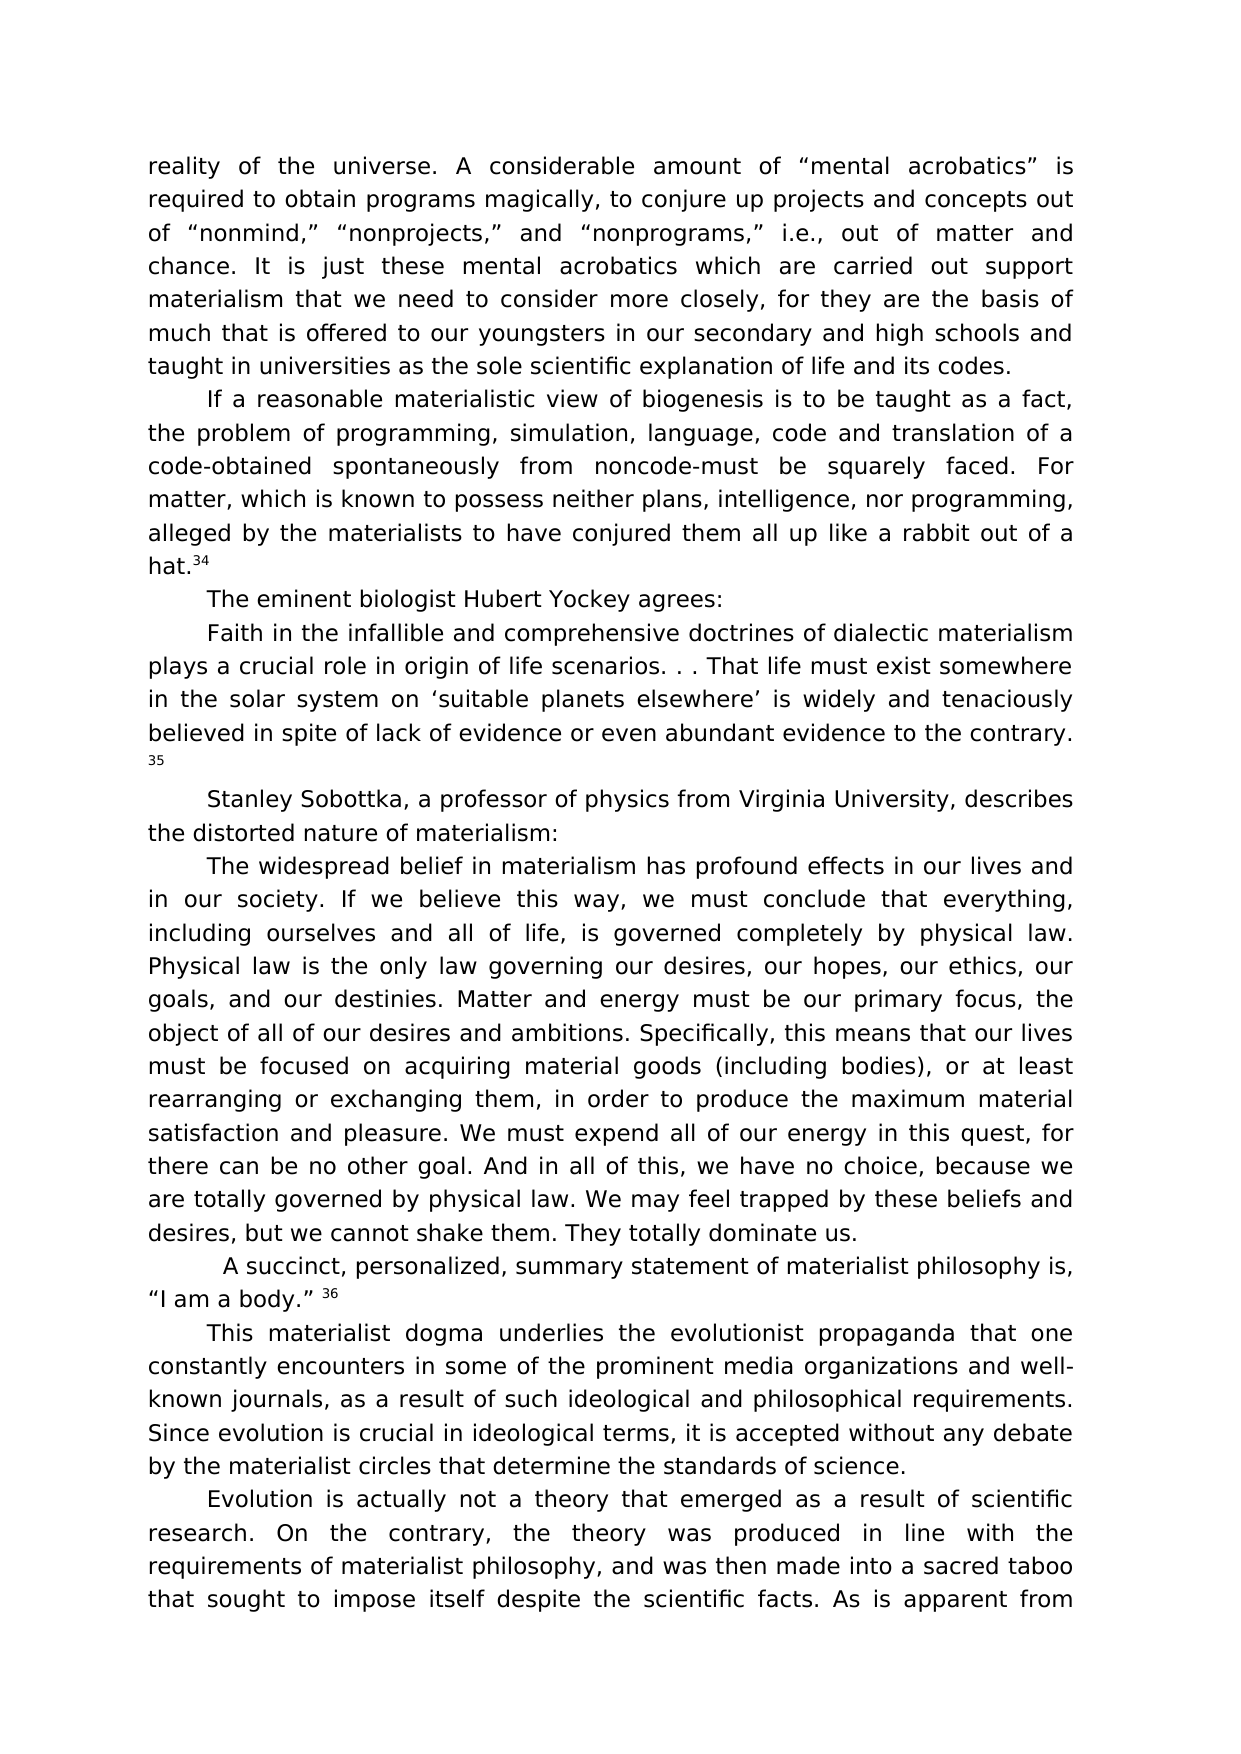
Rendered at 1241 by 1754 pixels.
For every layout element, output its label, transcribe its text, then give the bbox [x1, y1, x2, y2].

text This materialist dogma underlies the evolutionist propaganda that one constantly encounters in some of the prominent media organizations and well-known journals, as a result of such ideological and philosophical requirements. Since evolution is crucial in ideological terms, it is accepted without any debate by the materialist circles that determine the standards of science. [148, 1314, 1075, 1481]
text If a reasonable materialistic view of biogenesis is to be taught as a fact, the problem of programming, simulation, language, code and translation of a code-obtained spontaneously from noncode-must be squarely faced. For matter, which is known to possess neither plans, intelligence, nor programming, alleged by the materialists to have conjured them all up like a rabbit out of a hat. [148, 381, 1075, 581]
text The eminent biologist Hubert Yockey agrees: [148, 581, 1075, 614]
text Faith in the infallible and comprehensive doctrines of dialectic materialism plays a crucial role in origin of life scenarios. . . That life must exist somewhere in the solar system on ‘suitable planets elsewhere’ is widely and tenaciously believed in spite of lack of evidence or even abundant evidence to the contrary. [148, 614, 1075, 781]
text Stanley Sobottka, a professor of physics from Virginia University, describes the distorted nature of materialism: [148, 781, 1075, 848]
text reality of the universe. A considerable amount of “mental acrobatics” is required to obtain programs magically, to conjure up projects and concepts out of “nonmind,” “nonprojects,” and “nonprograms,” i.e., out of matter and chance. It is just these mental acrobatics which are carried out support materialism that we need to consider more closely, for they are the basis of much that is offered to our youngsters in our secondary and high schools and taught in universities as the sole scientific explanation of life and its codes. [148, 148, 1075, 381]
text Evolution is actually not a theory that emerged as a result of scientific research. On the contrary, the theory was produced in line with the requirements of materialist philosophy, and was then made into a sacred taboo that sought to impose itself despite the scientific facts. As is apparent from [148, 1481, 1075, 1614]
text A succinct, personalized, summary statement of materialist philosophy is, “I am a body.” [148, 1248, 1075, 1314]
text The widespread belief in materialism has profound effects in our lives and in our society. If we believe this way, we must conclude that everything, including ourselves and all of life, is governed completely by physical law. Physical law is the only law governing our desires, our hopes, our ethics, our goals, and our destinies. Matter and energy must be our primary focus, the object of all of our desires and ambitions. Specifically, this means that our lives must be focused on acquiring material goods (including bodies), or at least rearranging or exchanging them, in order to produce the maximum material satisfaction and pleasure. We must expend all of our energy in this quest, for there can be no other goal. And in all of this, we have no choice, because we are totally governed by physical law. We may feel trapped by these beliefs and desires, but we cannot shake them. They totally dominate us. [148, 848, 1075, 1248]
